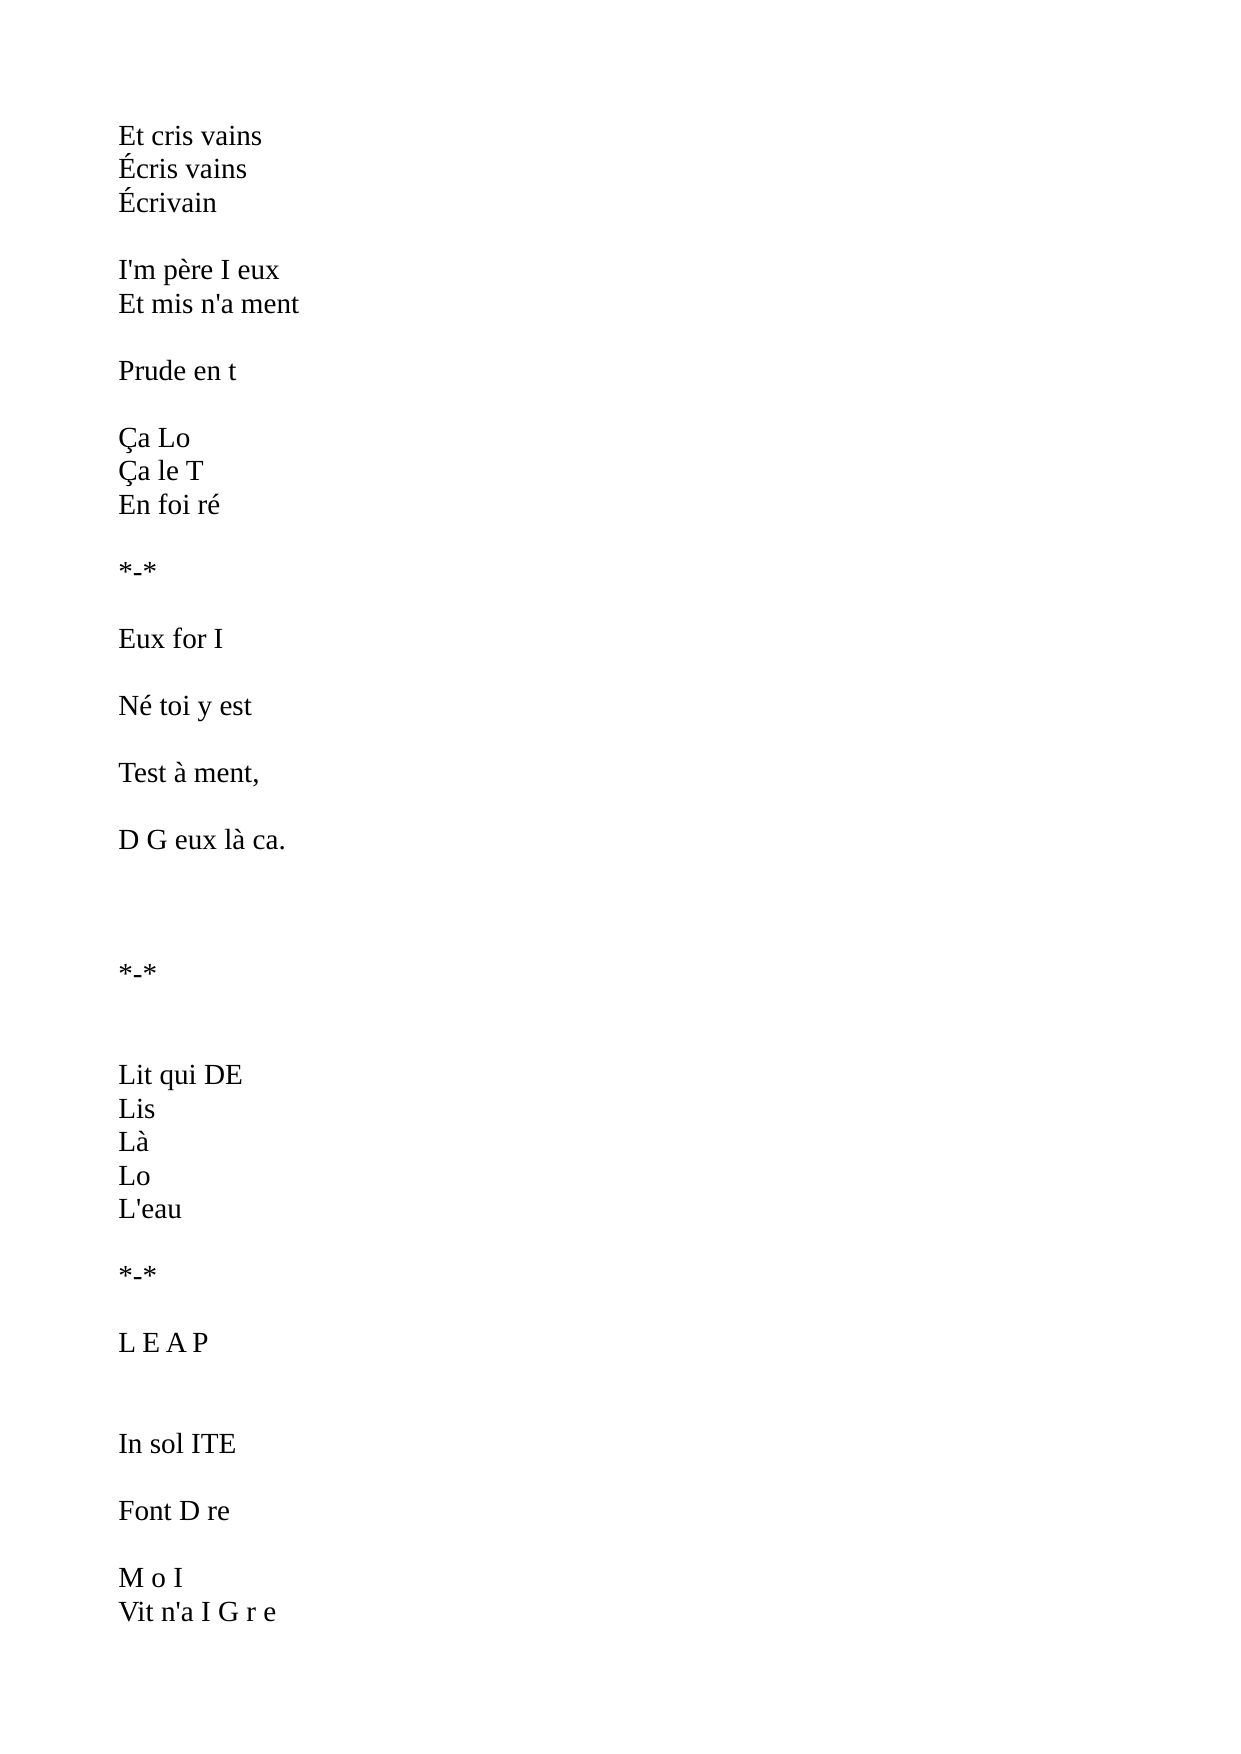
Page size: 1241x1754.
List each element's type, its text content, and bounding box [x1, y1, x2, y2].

text Ça Lo [118, 420, 1122, 453]
text Et cris vains [118, 118, 1122, 152]
text Test à ment, [118, 755, 1122, 789]
text Écris vains [118, 152, 1122, 185]
text Là [118, 1124, 1122, 1158]
text Et mis n'a ment [118, 286, 1122, 319]
text In sol ITE [118, 1426, 1122, 1460]
text Lo [118, 1158, 1122, 1191]
text Écrivain [118, 185, 1122, 219]
text Né toi y est [118, 688, 1122, 722]
text D G eux là ca. [118, 822, 1122, 856]
text Prude en t [118, 353, 1122, 386]
text *-* [118, 554, 1122, 588]
text *-* [118, 957, 1122, 990]
text L'eau [118, 1191, 1122, 1225]
text I'm père I eux [118, 252, 1122, 286]
text En foi ré [118, 487, 1122, 521]
text Ça le T [118, 453, 1122, 487]
text M o I [118, 1560, 1122, 1594]
text L E A P [118, 1326, 1122, 1359]
text Eux for I [118, 621, 1122, 655]
text *-* [118, 1258, 1122, 1292]
text Vit n'a I G r e [118, 1594, 1122, 1627]
text Font D re [118, 1493, 1122, 1527]
text Lit qui DE Lis [118, 1057, 1122, 1124]
